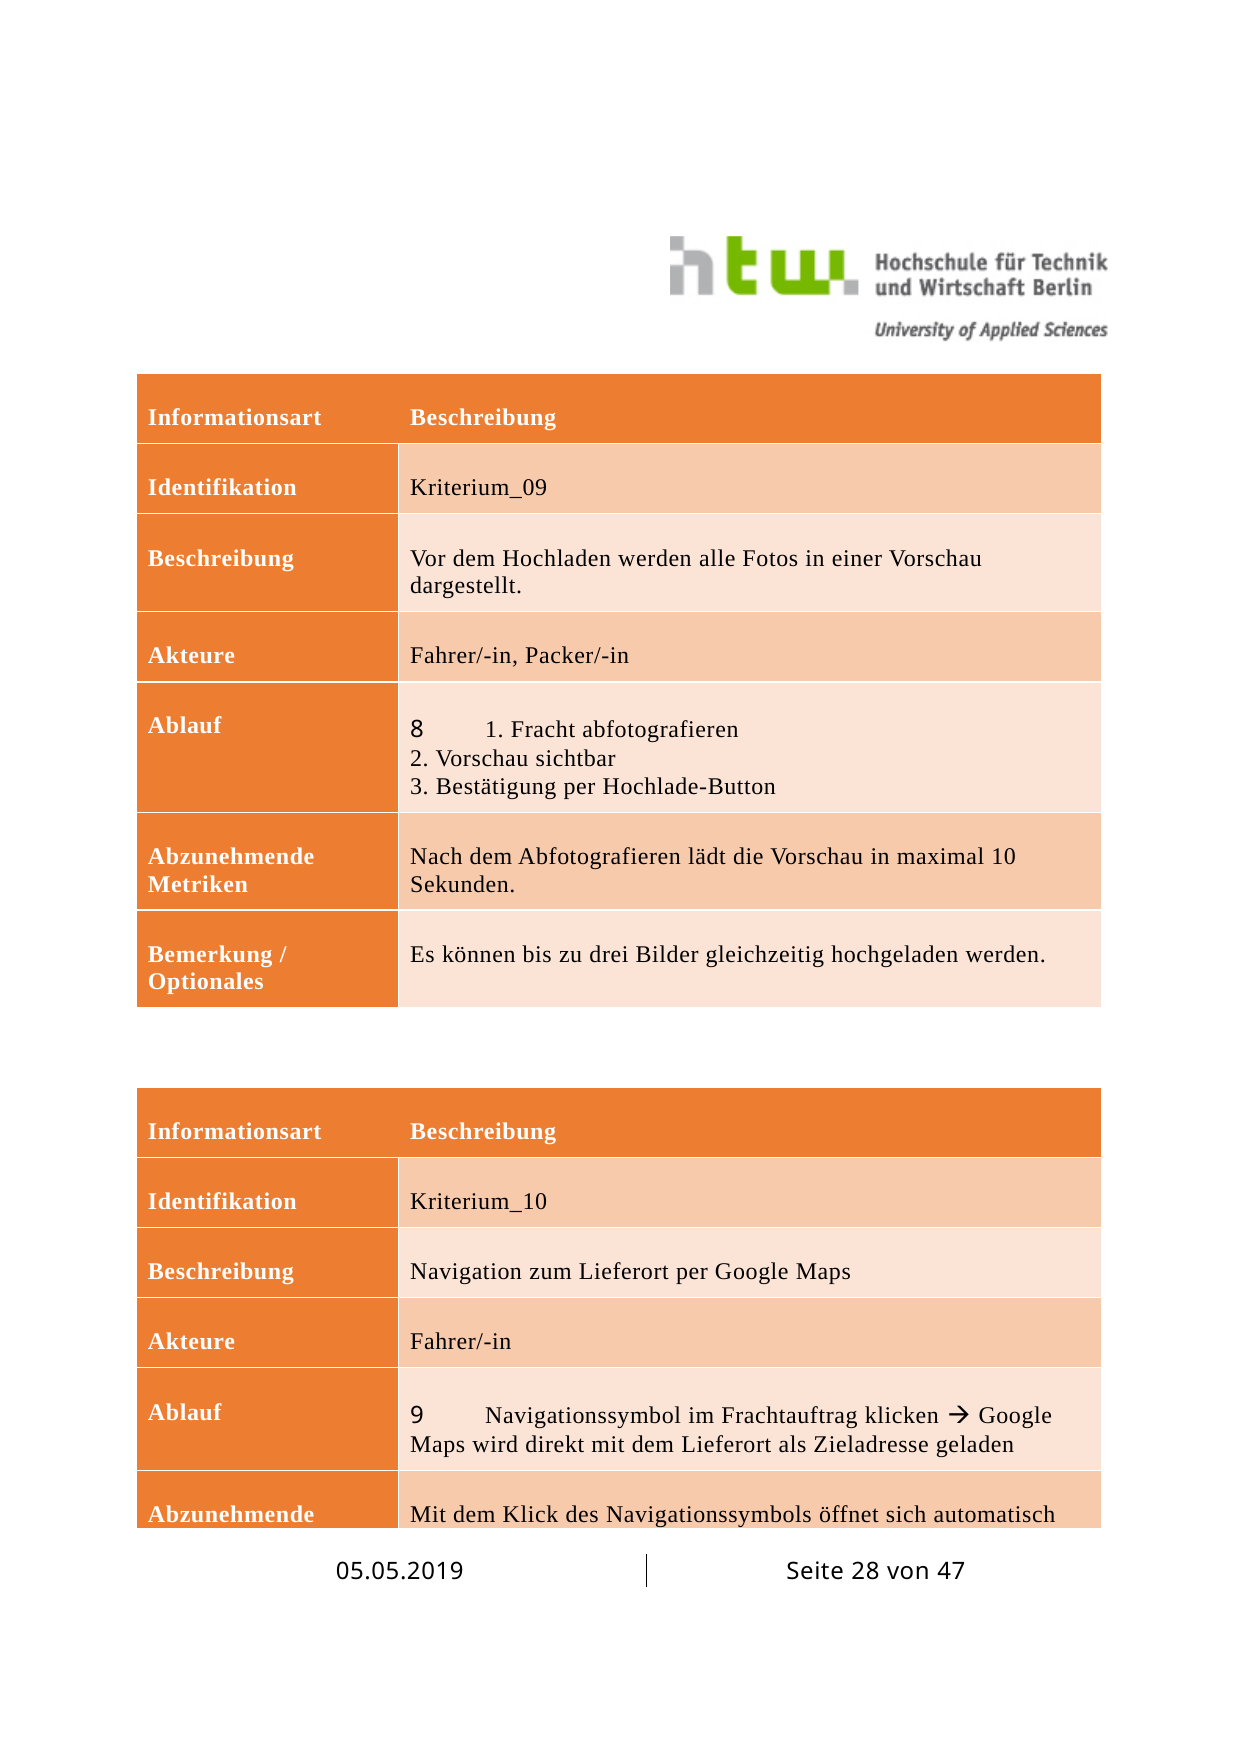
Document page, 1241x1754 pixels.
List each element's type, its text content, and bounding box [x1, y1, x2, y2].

table_cell Vor dem Hochladen werden alle Fotos in einer Vorschau dargestellt. [399, 514, 1101, 611]
table_header Informationsart [137, 374, 399, 443]
table_cell Mit dem Klick des Navigationssymbols öffnet sich automatisch [399, 1471, 1101, 1528]
table_cell Navigationssymbol im Frachtauftrag klicken  Google Maps wird direkt mit dem Lieferort als Zieladresse geladen [399, 1368, 1101, 1470]
table_cell Beschreibung [137, 1228, 398, 1297]
table_cell Fahrer/-in, Packer/-in [399, 612, 1101, 681]
table_cell Ablauf [137, 1368, 398, 1470]
table_header Beschreibung [399, 1088, 1101, 1157]
table_cell Identifikation [137, 1158, 398, 1227]
table_cell Abzunehmende [137, 1471, 398, 1528]
table_cell Ablauf [137, 683, 398, 812]
table_cell Akteure [137, 612, 398, 681]
table_header Informationsart [137, 1088, 399, 1157]
table_cell Es können bis zu drei Bilder gleichzeitig hochgeladen werden. [399, 911, 1101, 1007]
table_cell Kriterium_10 [399, 1158, 1101, 1227]
table_cell Abzunehmende Metriken [137, 813, 398, 909]
table_cell Kriterium_09 [399, 444, 1101, 513]
table_cell Beschreibung [137, 514, 398, 611]
table_cell Akteure [137, 1298, 398, 1367]
table_cell Fahrer/-in [399, 1298, 1101, 1367]
table_cell 1. Fracht abfotografieren 2. Vorschau sichtbar 3. Bestätigung per Hochlade-Button [399, 683, 1101, 812]
table_cell Bemerkung / Optionales [137, 911, 398, 1007]
table_cell Nach dem Abfotografieren lädt die Vorschau in maximal 10 Sekunden. [399, 813, 1101, 909]
table_cell Navigation zum Lieferort per Google Maps [399, 1228, 1101, 1297]
table_cell Identifikation [137, 444, 398, 513]
table_header Beschreibung [399, 374, 1101, 443]
